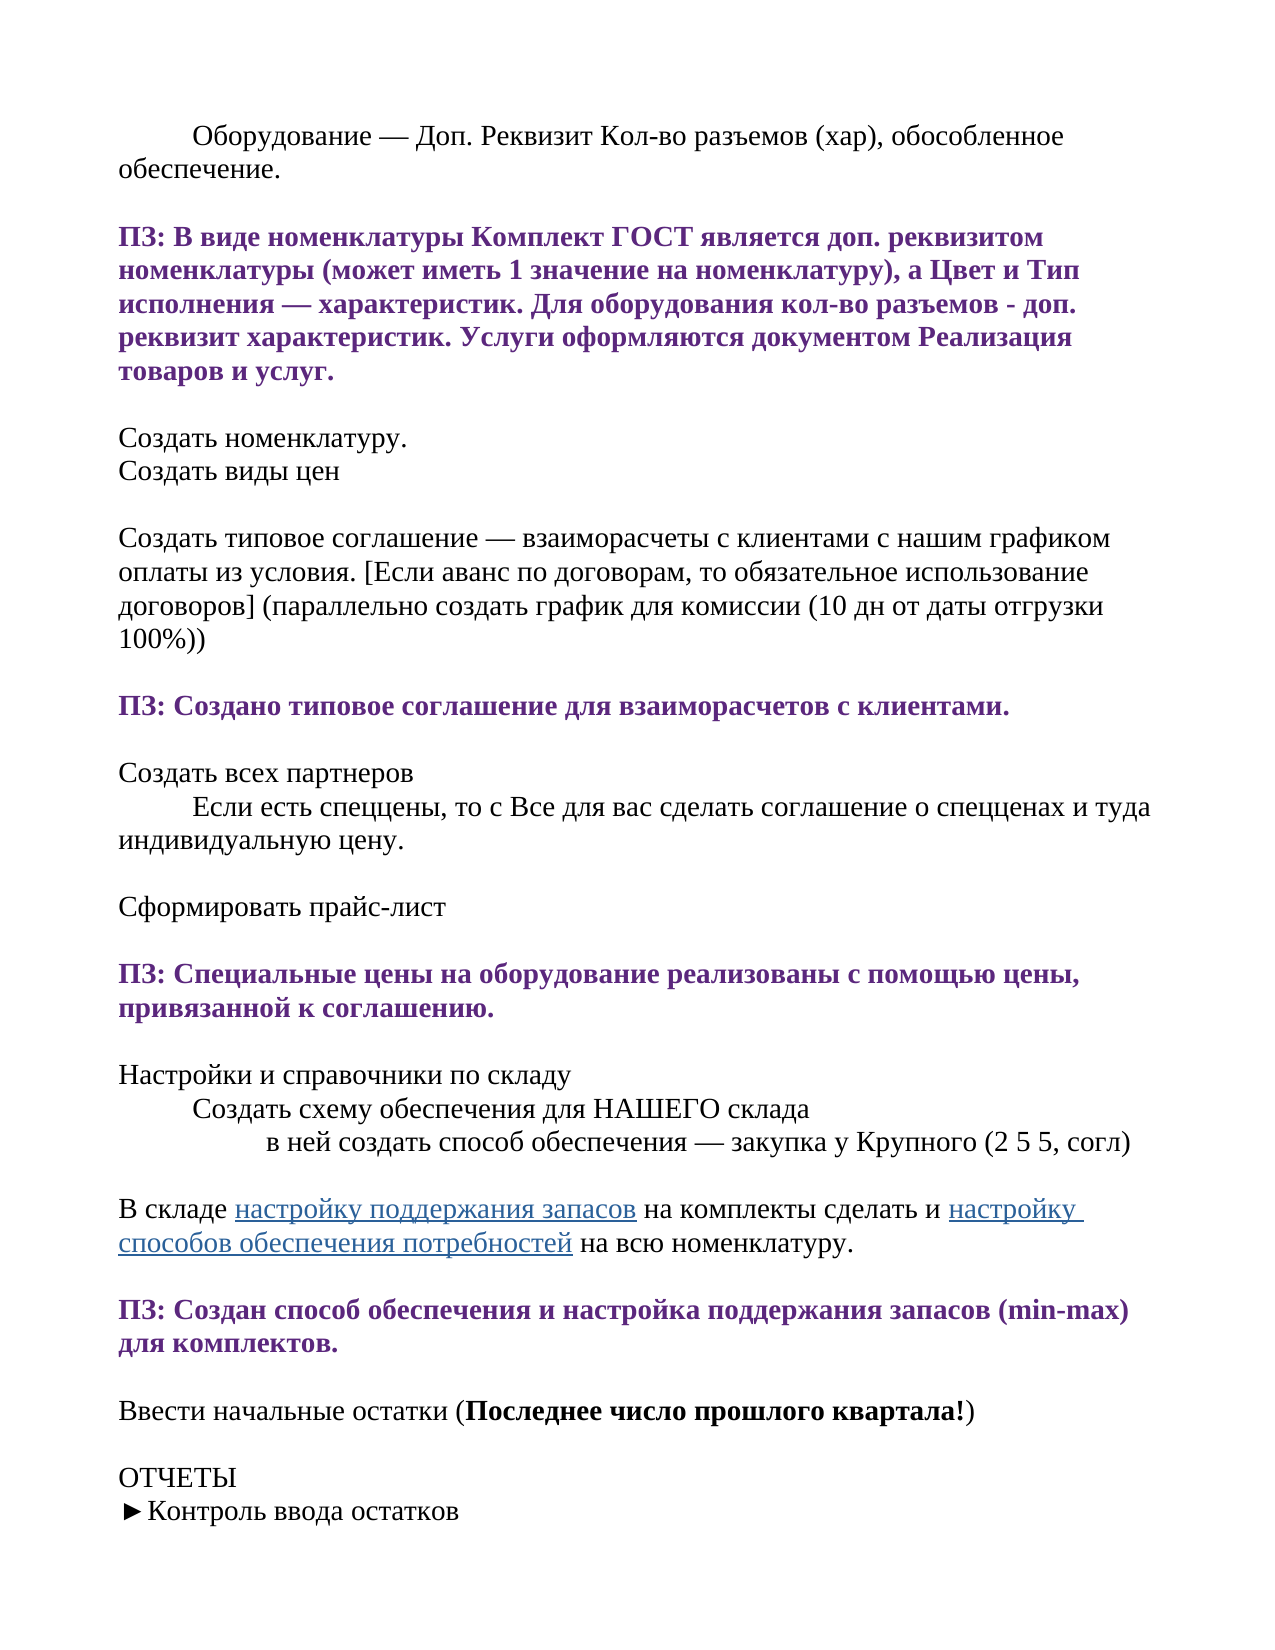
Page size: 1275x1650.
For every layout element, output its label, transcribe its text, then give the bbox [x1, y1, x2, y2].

text ПЗ: Создано типовое соглашение для взаиморасчетов с клиентами. [118, 688, 1157, 722]
text Сформировать прайс-лист [118, 889, 1157, 923]
text ПЗ: Создан способ обеспечения и настройка поддержания запасов (min-max) для комплектов. [118, 1292, 1157, 1359]
text ПЗ: В виде номенклатуры Комплект ГОСТ является доп. реквизитом номенклатуры (может иметь 1 значение на номенклатуру), а Цвет и Тип исполнения — характеристик. Для оборудования кол-во разъемов - доп. реквизит характеристик. Услуги оформляются документом Реализация товаров и услуг. [118, 219, 1157, 386]
text в ней создать способ обеспечения — закупка у Крупного (2 5 5, согл) [118, 1124, 1157, 1158]
text Настройки и справочники по складу [118, 1057, 1157, 1091]
text Ввести начальные остатки (Последнее число прошлого квартала!) [118, 1393, 1157, 1426]
text Создать всех партнеров [118, 755, 1157, 789]
text Создать номенклатуру. [118, 420, 1157, 453]
text Оборудование — Доп. Реквизит Кол-во разъемов (хар), обособленное обеспечение. [118, 118, 1157, 185]
text Создать схему обеспечения для НАШЕГО склада [118, 1091, 1157, 1124]
text ПЗ: Специальные цены на оборудование реализованы с помощью цены, привязанной к соглашению. [118, 957, 1157, 1024]
text ОТЧЕТЫ [118, 1460, 1157, 1493]
text ►Контроль ввода остатков [118, 1493, 1157, 1527]
text Создать виды цен [118, 453, 1157, 487]
text Создать типовое соглашение — взаиморасчеты с клиентами с нашим графиком оплаты из условия. [Если аванс по договорам, то обязательное использование договоров] (параллельно создать график для комиссии (10 дн от даты отгрузки 100%)) [118, 521, 1157, 655]
text В складе настройку поддержания запасов на комплекты сделать и настройку способов обеспечения потребностей на всю номенклатуру. [118, 1191, 1157, 1258]
text Если есть спеццены, то с Все для вас сделать соглашение о спецценах и туда индивидуальную цену. [118, 789, 1157, 856]
